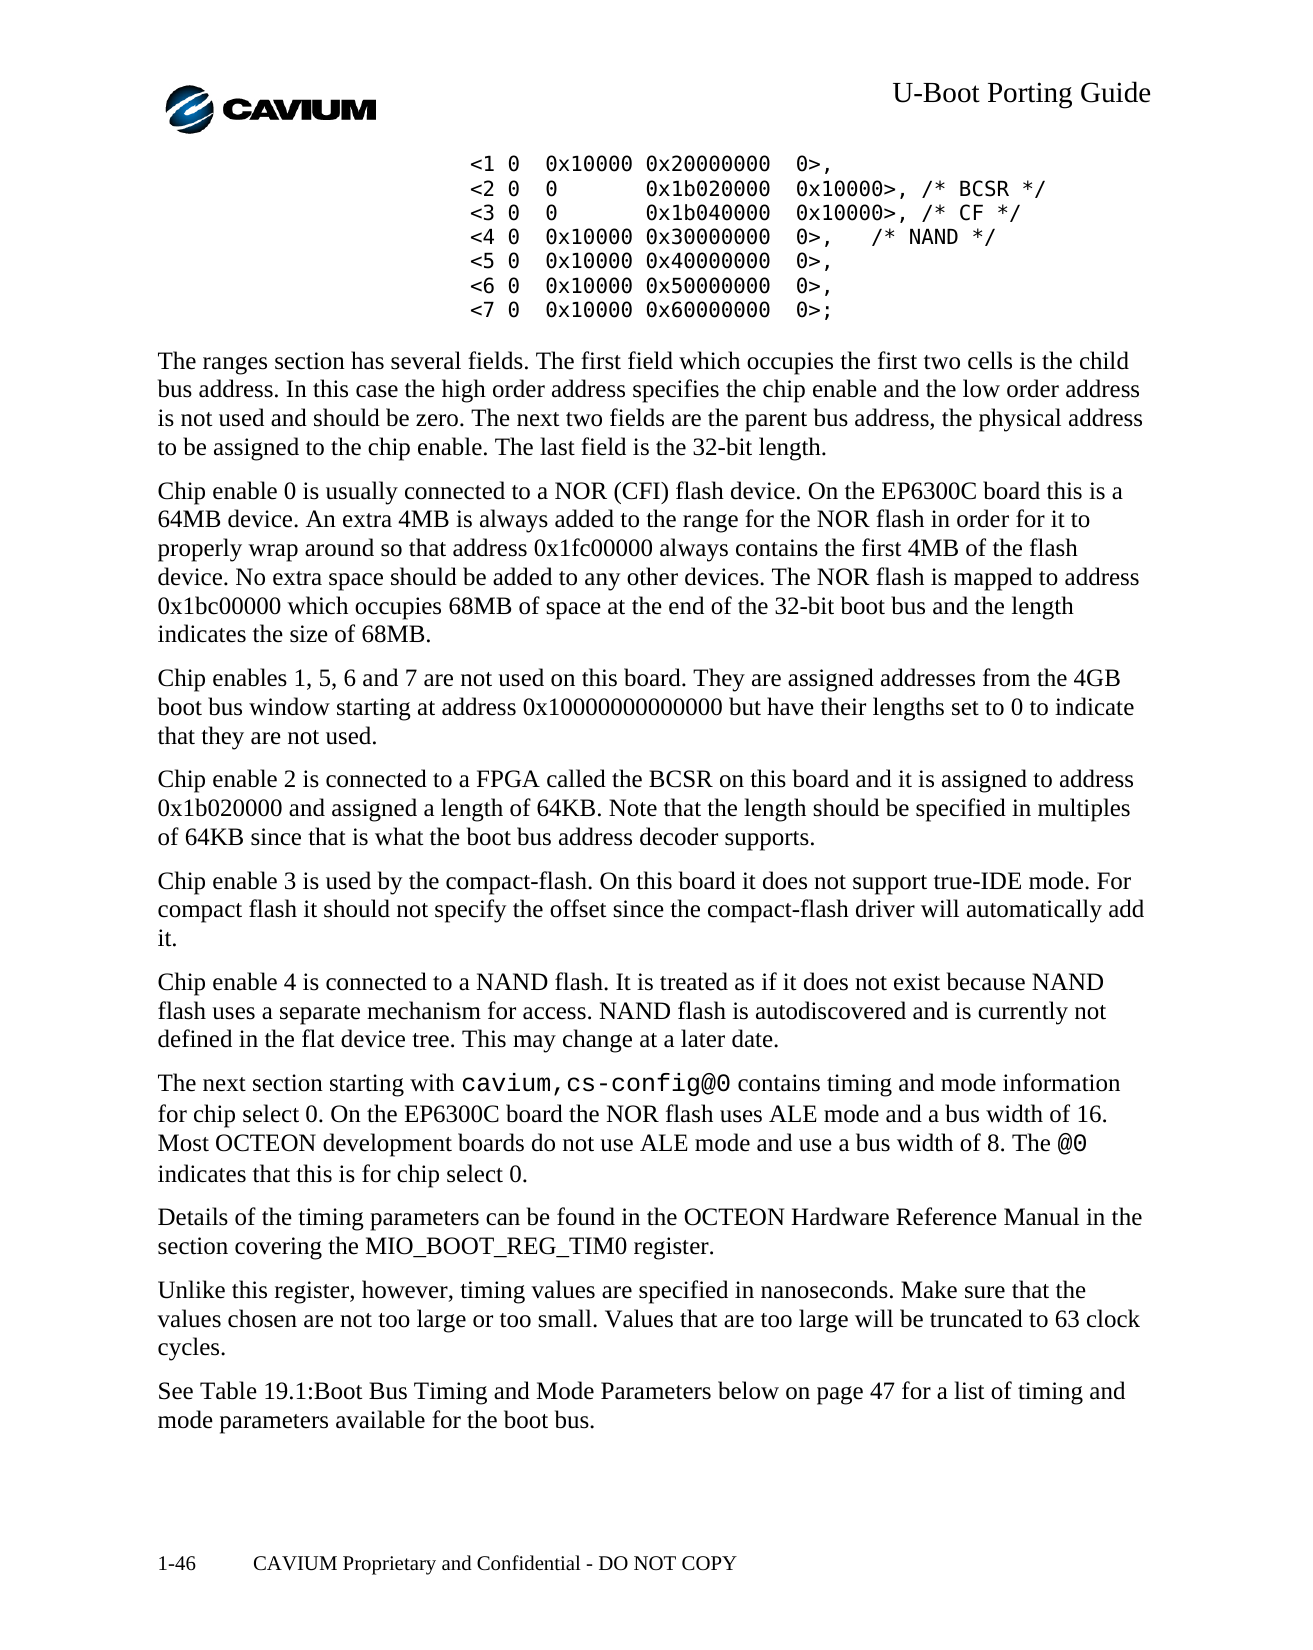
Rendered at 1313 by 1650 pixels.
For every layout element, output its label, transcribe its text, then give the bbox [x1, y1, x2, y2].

text Chip enables 1, 5, 6 and 7 are not used on this board. They are assigned addresses from the 4GB boot bus window starting at address 0x10000000000000 but have their lengths set to 0 to indicate that they are not used. [157, 663, 1155, 749]
text <1 0 0x10000 0x20000000 0>, [157, 152, 1155, 177]
text See Table 19.1:Boot Bus Timing and Mode Parameters below on page 47 for a list of timing and mode parameters available for the boot bus. [157, 1376, 1155, 1434]
text Chip enable 4 is connected to a NAND flash. It is treated as if it does not exist because NAND flash uses a separate mechanism for access. NAND flash is autodiscovered and is currently not defined in the flat device tree. This may change at a later date. [157, 967, 1155, 1053]
text <4 0 0x10000 0x30000000 0>, /* NAND */ [157, 225, 1155, 249]
text The next section starting with cavium,cs-config@0 contains timing and mode information for chip select 0. On the EP6300C board the NOR flash uses ALE mode and a bus width of 16. Most OCTEON development boards do not use ALE mode and use a bus width of 8. The @0 indicates that this is for chip select 0. [157, 1068, 1155, 1187]
text Chip enable 0 is usually connected to a NOR (CFI) flash device. On the EP6300C board this is a 64MB device. An extra 4MB is always added to the range for the NOR flash in order for it to properly wrap around so that address 0x1fc00000 always contains the first 4MB of the flash device. No extra space should be added to any other devices. The NOR flash is mapped to address 0x1bc00000 which occupies 68MB of space at the end of the 32-bit boot bus and the length indicates the size of 68MB. [157, 476, 1155, 648]
text <5 0 0x10000 0x40000000 0>, [157, 249, 1155, 274]
text Chip enable 3 is used by the compact-flash. On this board it does not support true-IDE mode. For compact flash it should not specify the offset since the compact-flash driver will automatically add it. [157, 866, 1155, 952]
text Chip enable 2 is connected to a FPGA called the BCSR on this board and it is assigned to address 0x1b020000 and assigned a length of 64KB. Note that the length should be specified in multiples of 64KB since that is what the boot bus address decoder supports. [157, 764, 1155, 851]
picture [157, 75, 387, 146]
text <2 0 0 0x1b020000 0x10000>, /* BCSR */ [157, 177, 1155, 201]
text Details of the timing parameters can be found in the OCTEON Hardware Reference Manual in the section covering the MIO_BOOT_REG_TIM0 register. [157, 1202, 1155, 1260]
text <3 0 0 0x1b040000 0x10000>, /* CF */ [157, 201, 1155, 225]
text Unlike this register, however, timing values are specified in nanoseconds. Make sure that the values chosen are not too large or too small. Values that are too large will be truncated to 63 clock cycles. [157, 1275, 1155, 1361]
text <7 0 0x10000 0x60000000 0>; [157, 298, 1155, 322]
text <6 0 0x10000 0x50000000 0>, [157, 274, 1155, 298]
text The ranges section has several fields. The first field which occupies the first two cells is the child bus address. In this case the high order address specifies the chip enable and the low order address is not used and should be zero. The next two fields are the parent bus address, the physical address to be assigned to the chip enable. The last field is the 32-bit length. [157, 346, 1155, 461]
